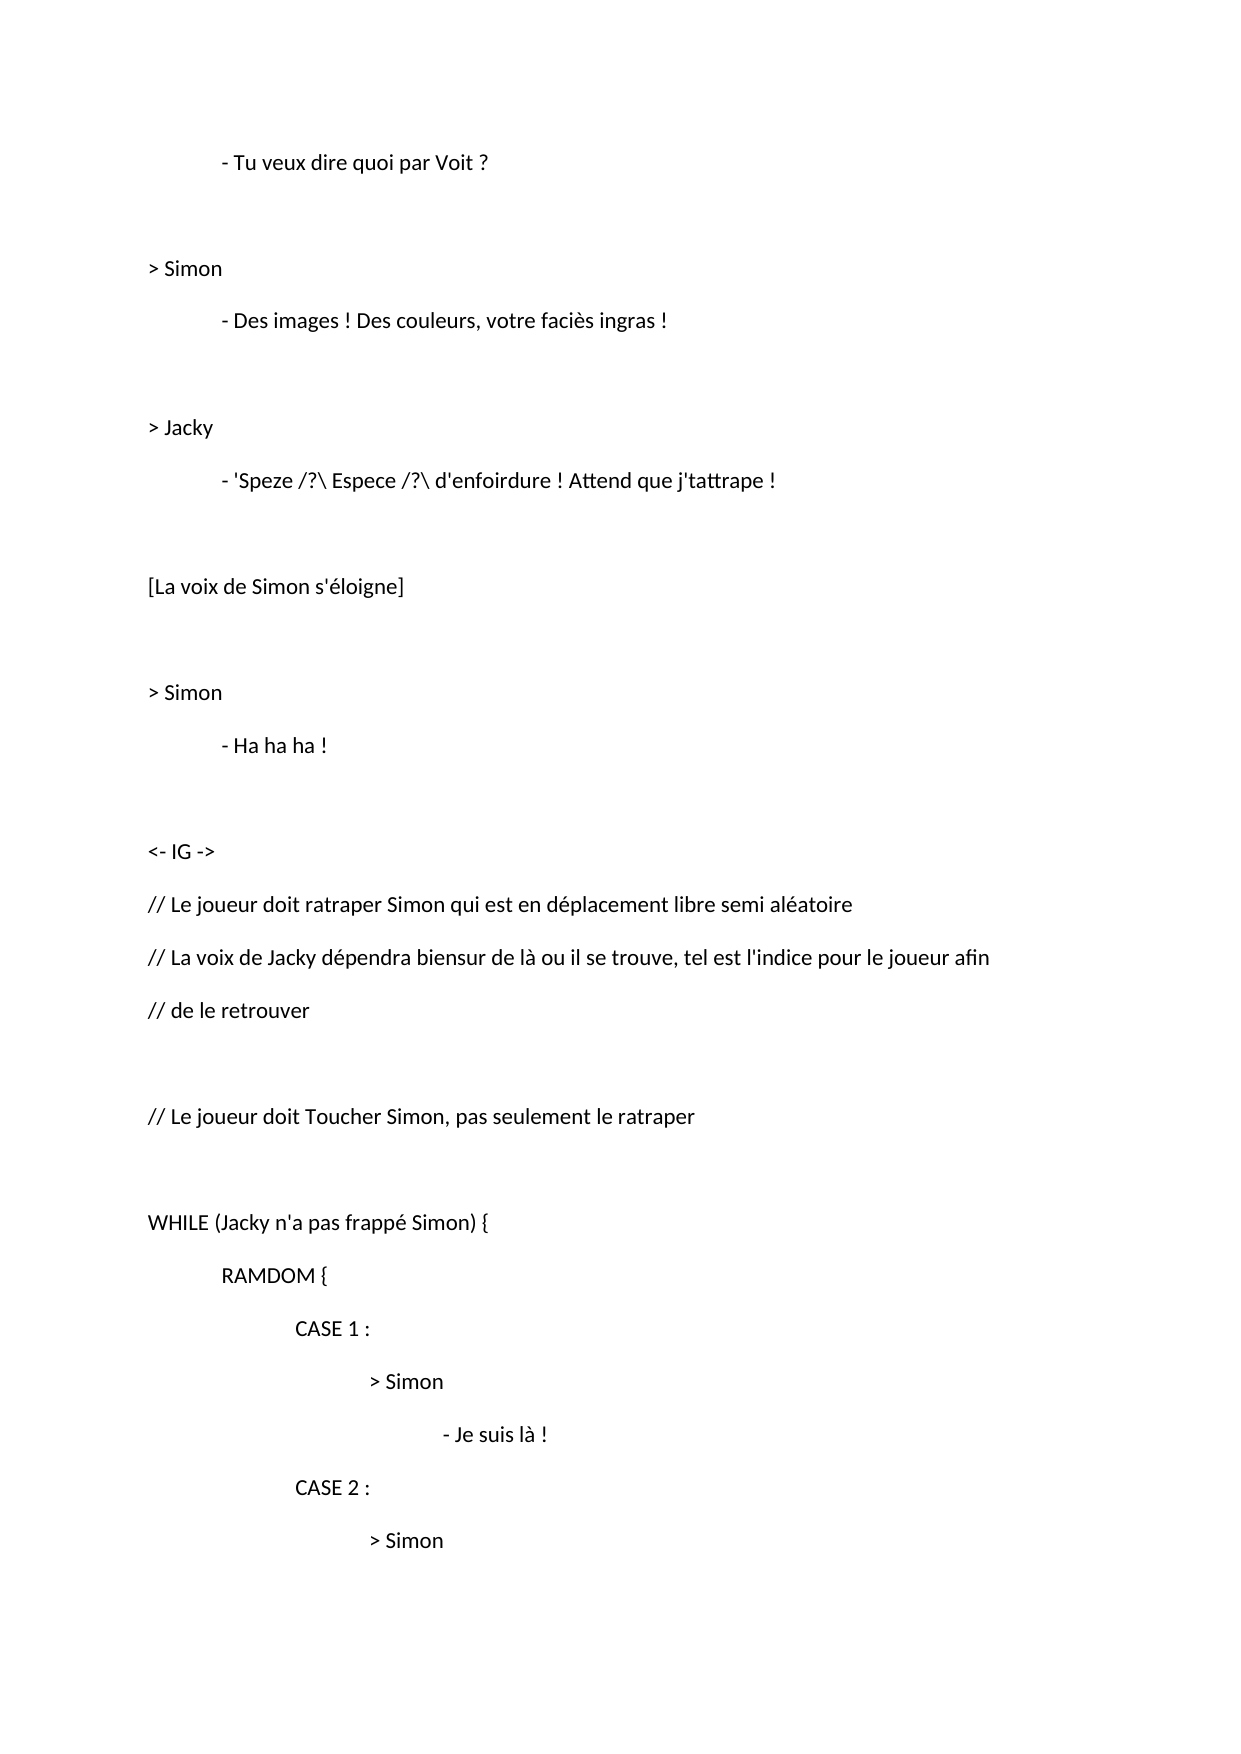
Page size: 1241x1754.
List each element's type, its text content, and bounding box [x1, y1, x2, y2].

text > Simon [148, 254, 1093, 282]
text > Simon [148, 1526, 1093, 1554]
text - Des images ! Des couleurs, votre faciès ingras ! [148, 307, 1093, 335]
text // Le joueur doit Toucher Simon, pas seulement le ratraper [148, 1102, 1093, 1130]
text - Tu veux dire quoi par Voit ? [148, 148, 1093, 176]
text <- IG -> [148, 837, 1093, 865]
text // La voix de Jacky dépendra biensur de là ou il se trouve, tel est l'indice pour le joueur afin [148, 943, 1093, 971]
text // de le retrouver [148, 996, 1093, 1024]
text CASE 2 : [148, 1473, 1093, 1501]
text RAMDOM { [148, 1261, 1093, 1289]
text > Simon [148, 1367, 1093, 1395]
text > Simon [148, 678, 1093, 706]
text - 'Speze /?\ Espece /?\ d'enfoirdure ! Attend que j'tattrape ! [148, 466, 1093, 494]
text - Je suis là ! [148, 1420, 1093, 1448]
text WHILE (Jacky n'a pas frappé Simon) { [148, 1208, 1093, 1236]
text - Ha ha ha ! [148, 731, 1093, 759]
text CASE 1 : [148, 1314, 1093, 1342]
text > Jacky [148, 413, 1093, 441]
text [La voix de Simon s'éloigne] [148, 572, 1093, 600]
text // Le joueur doit ratraper Simon qui est en déplacement libre semi aléatoire [148, 890, 1093, 918]
